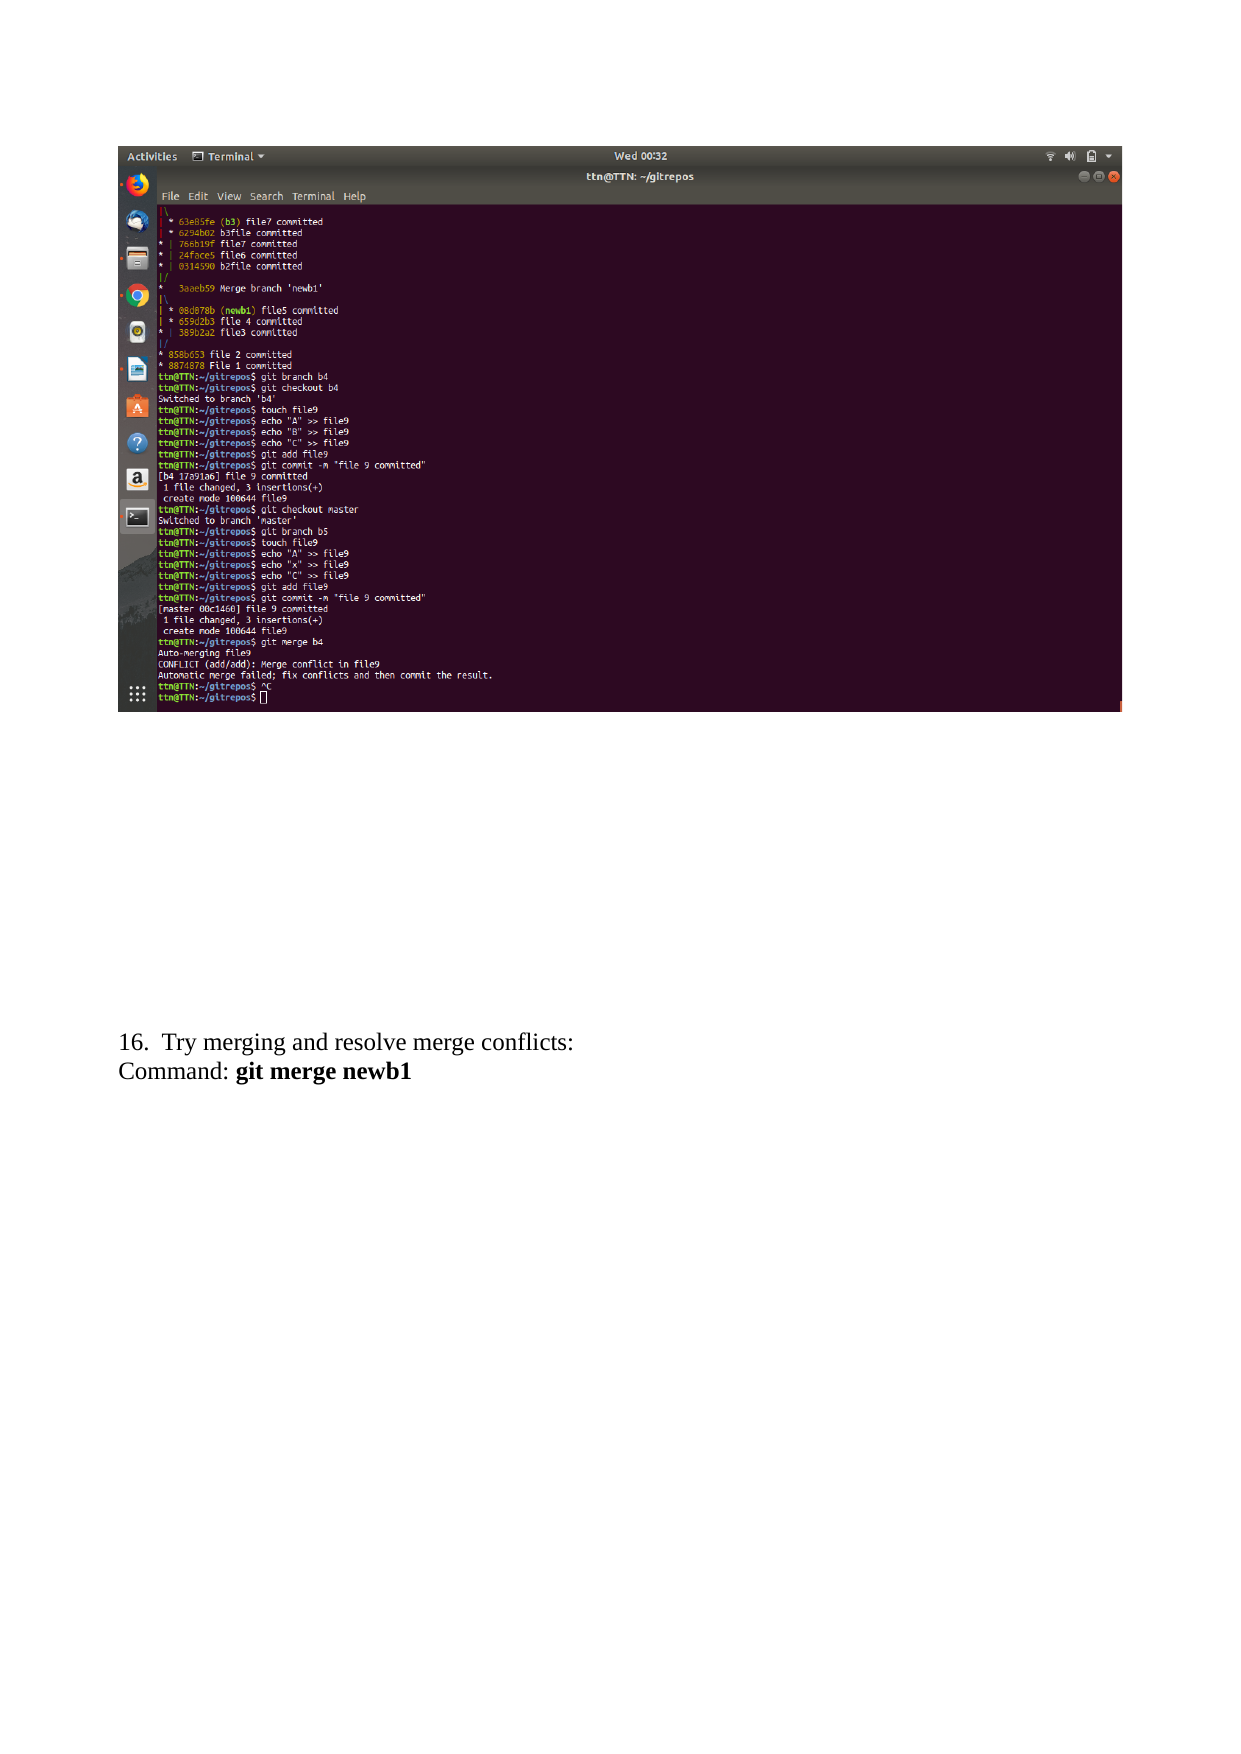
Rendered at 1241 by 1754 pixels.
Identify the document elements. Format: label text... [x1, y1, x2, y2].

picture [118, 146, 1123, 712]
text 16. Try merging and resolve merge conflicts: [118, 1027, 1122, 1056]
text Command: git merge newb1 [118, 1056, 1122, 1085]
